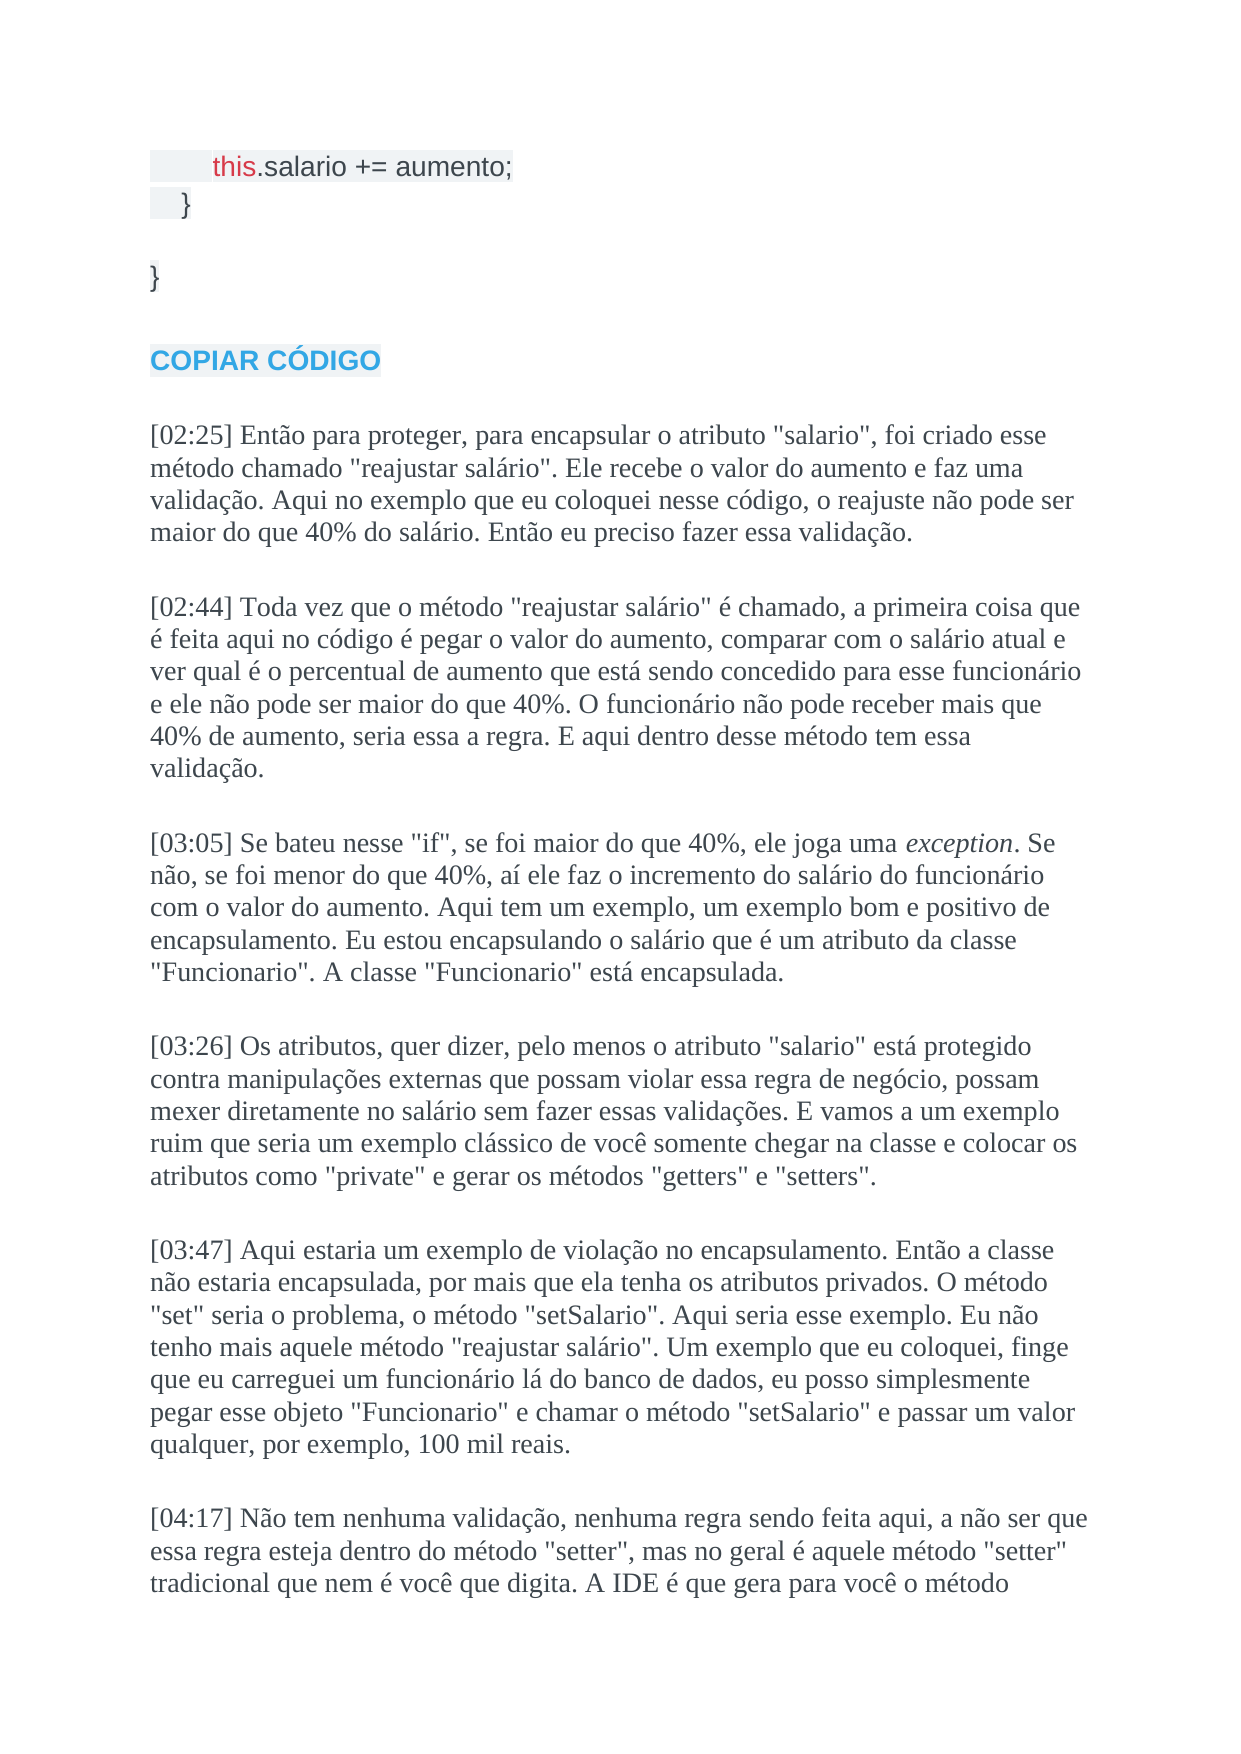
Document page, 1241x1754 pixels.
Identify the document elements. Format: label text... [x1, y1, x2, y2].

text this.salario += aumento; [150, 150, 1090, 182]
text COPIAR CÓDIGO [150, 344, 1090, 377]
text [04:17] Não tem nenhuma validação, nenhuma regra sendo feita aqui, a não ser que essa regra esteja dentro do método "setter", mas no geral é aquele método "setter" tradicional que nem é você que digita. A IDE é que gera para você o método [150, 1501, 1090, 1598]
text [03:05] Se bateu nesse "if", se foi maior do que 40%, ele joga uma exception. Se não, se foi menor do que 40%, aí ele faz o incremento do salário do funcionário com o valor do aumento. Aqui tem um exemplo, um exemplo bom e positivo de encapsulamento. Eu estou encapsulando o salário que é um atributo da classe "Funcionario". A classe "Funcionario" está encapsulada. [150, 826, 1090, 988]
text [02:44] Toda vez que o método "reajustar salário" é chamado, a primeira coisa que é feita aqui no código é pegar o valor do aumento, comparar com o salário atual e ver qual é o percentual de aumento que está sendo concedido para esse funcionário e ele não pode ser maior do que 40%. O funcionário não pode receber mais que 40% de aumento, seria essa a regra. E aqui dentro desse método tem essa validação. [150, 589, 1090, 784]
text } [150, 187, 1090, 219]
text [03:47] Aqui estaria um exemplo de violação no encapsulamento. Então a classe não estaria encapsulada, por mais que ela tenha os atributos privados. O método "set" seria o problema, o método "setSalario". Aqui seria esse exemplo. Eu não tenho mais aquele método "reajustar salário". Um exemplo que eu coloquei, finge que eu carreguei um funcionário lá do banco de dados, eu posso simplesmente pegar esse objeto "Funcionario" e chamar o método "setSalario" e passar um valor qualquer, por exemplo, 100 mil reais. [150, 1233, 1090, 1460]
text [03:26] Os atributos, quer dizer, pelo menos o atributo "salario" está protegido contra manipulações externas que possam violar essa regra de negócio, possam mexer diretamente no salário sem fazer essas validações. E vamos a um exemplo ruim que seria um exemplo clássico de você somente chegar na classe e colocar os atributos como "private" e gerar os métodos "getters" e "setters". [150, 1029, 1090, 1191]
text } [150, 260, 1090, 292]
text [02:25] Então para proteger, para encapsular o atributo "salario", foi criado esse método chamado "reajustar salário". Ele recebe o valor do aumento e faz uma validação. Aqui no exemplo que eu coloquei nesse código, o reajuste não pode ser maior do que 40% do salário. Então eu preciso fazer essa validação. [150, 418, 1090, 548]
